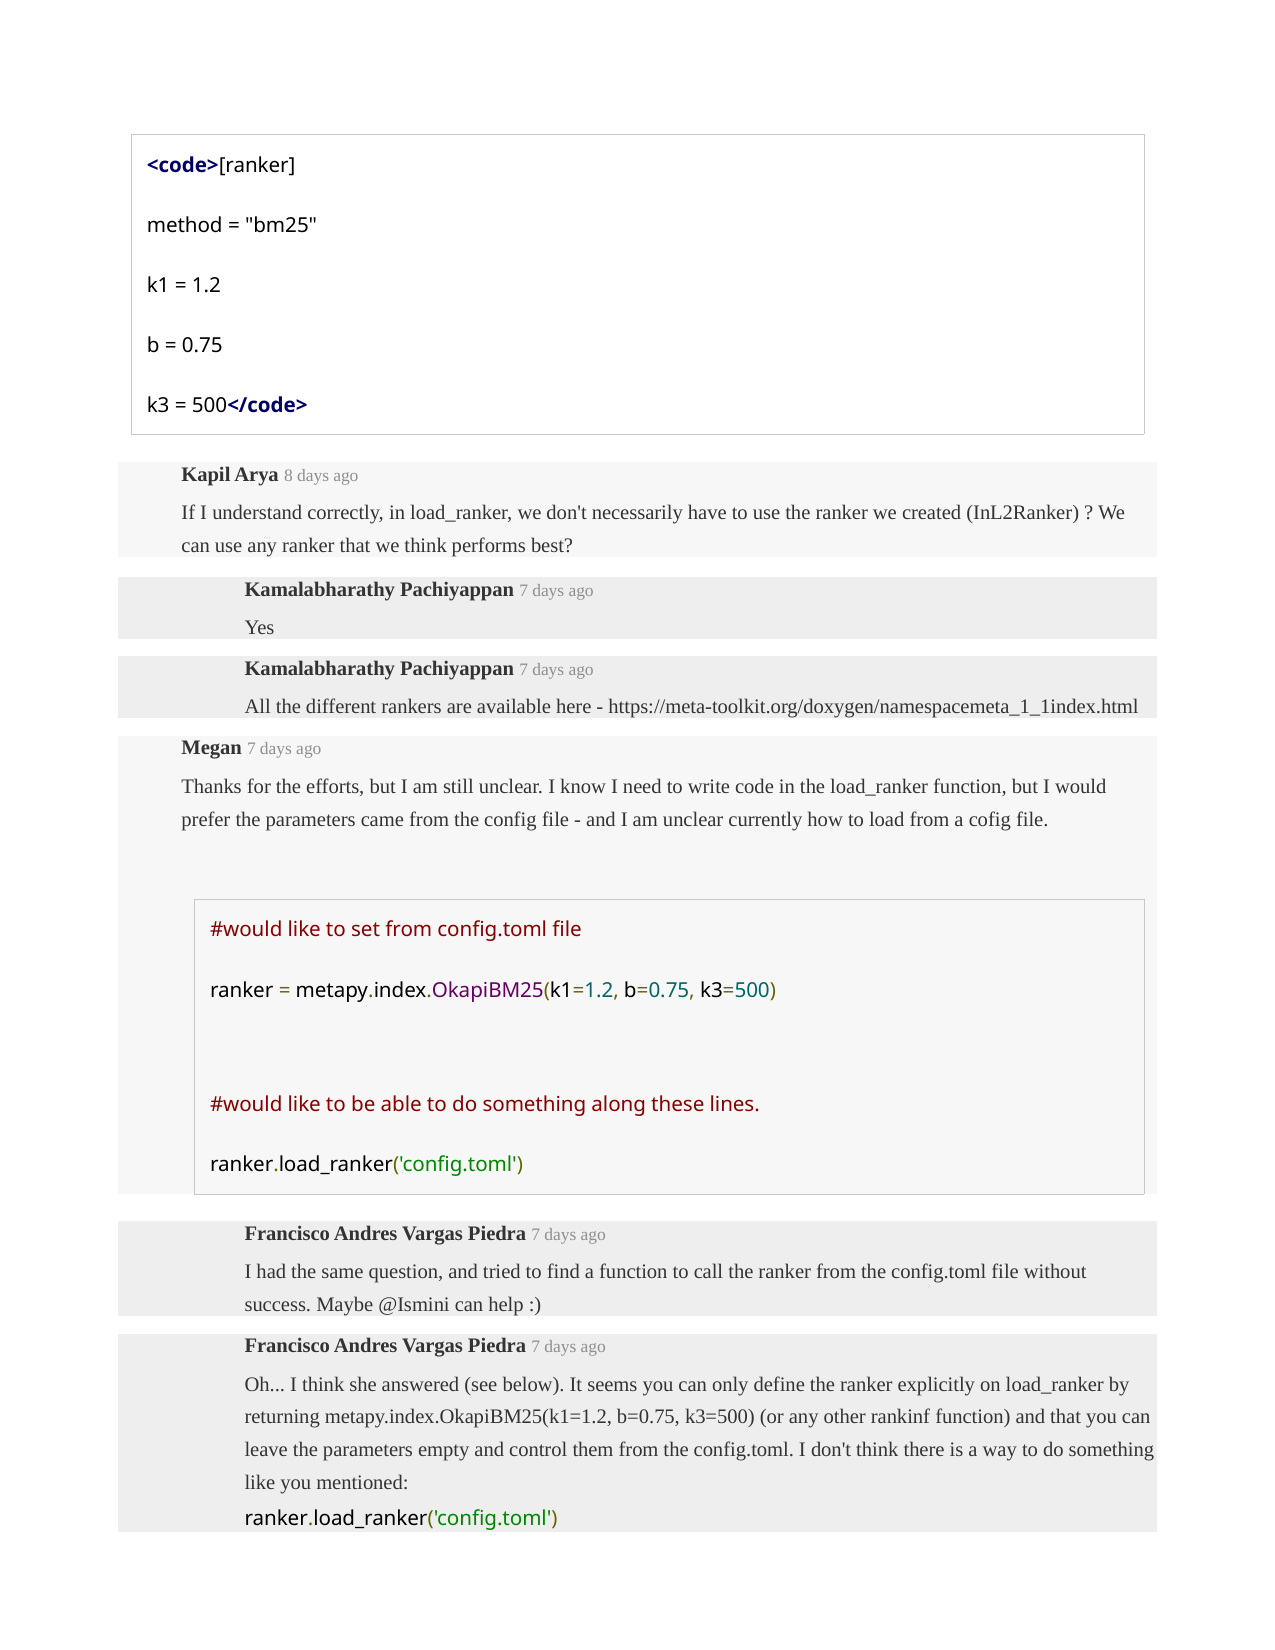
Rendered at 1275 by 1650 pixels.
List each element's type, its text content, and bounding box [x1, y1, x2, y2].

text Kamalabharathy Pachiyappan 7 days ago [244, 656, 1157, 680]
text Oh... I think she answered (see below). It seems you can only define the ranker explicitly on load_ranker by returning metapy.index.OkapiBM25(k1=1.2, b=0.75, k3=500) (or any other rankinf function) and that you can leave the parameters empty and control them from the config.toml. I don't think there is a way to do something like you mentioned: [244, 1372, 1157, 1494]
text k1 = 1.2 [132, 254, 1144, 298]
text I had the same question, and tried to find a function to call the ranker from the config.toml file without success. Maybe @Ismini can help :) [244, 1260, 1157, 1316]
text k3 = 500</code> [132, 374, 1144, 434]
text Kapil Arya 8 days ago [181, 462, 1157, 485]
text ranker = metapy.index.OkapiBM25(k1=1.2, b=0.75, k3=500) [195, 959, 1144, 1003]
text Kamalabharathy Pachiyappan 7 days ago [244, 577, 1157, 601]
text If I understand correctly, in load_ranker, we don't necessarily have to use the ranker we created (InL2Ranker) ? We can use any ranker that we think performs best? [181, 500, 1157, 557]
text <code>[ranker] [132, 135, 1144, 178]
text b = 0.75 [132, 314, 1144, 358]
text Yes [244, 616, 1157, 639]
text Megan 7 days ago [181, 736, 1157, 759]
text Francisco Andres Vargas Piedra 7 days ago [244, 1221, 1157, 1245]
text Thanks for the efforts, but I am still unclear. I know I need to write code in the load_ranker function, but I would prefer the parameters came from the config file - and I am unclear currently how to load from a cofig file. [181, 774, 1157, 831]
text All the different rankers are available here - https://meta-toolkit.org/doxygen/namespacemeta_1_1index.html [244, 695, 1157, 718]
text ranker.load_ranker('config.toml') [195, 1134, 1144, 1194]
text ranker.load_ranker('config.toml') [244, 1503, 1157, 1531]
text #would like to be able to do something along these lines. [195, 1074, 1144, 1118]
text Francisco Andres Vargas Piedra 7 days ago [244, 1333, 1157, 1357]
text #would like to set from config.toml file [195, 900, 1144, 943]
text method = "bm25" [132, 194, 1144, 238]
